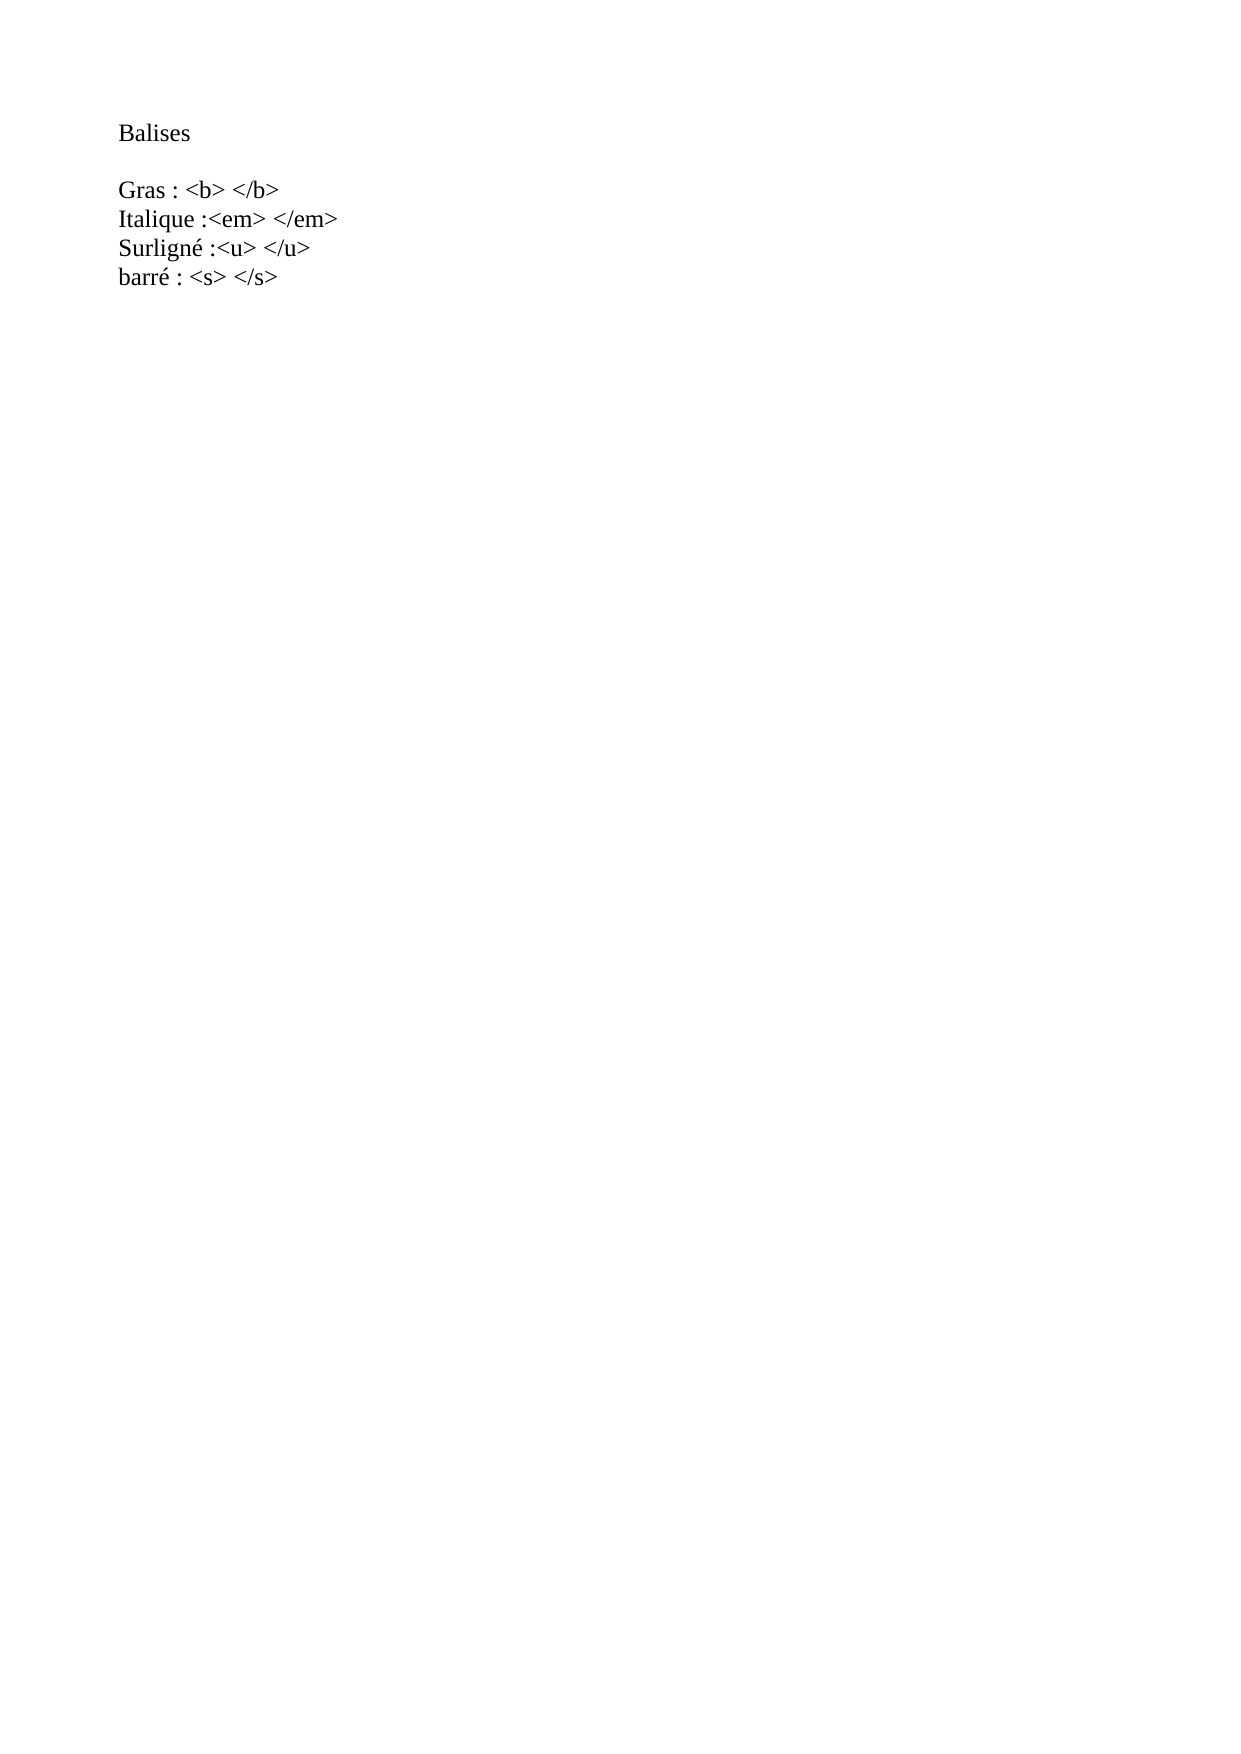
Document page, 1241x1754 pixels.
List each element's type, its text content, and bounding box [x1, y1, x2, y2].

text Surligné :<u> </u> [118, 233, 1122, 262]
text Balises [118, 118, 1122, 147]
text Gras : <b> </b> [118, 176, 1122, 204]
text Italique :<em> </em> [118, 204, 1122, 233]
text barré : <s> </s> [118, 262, 1122, 291]
